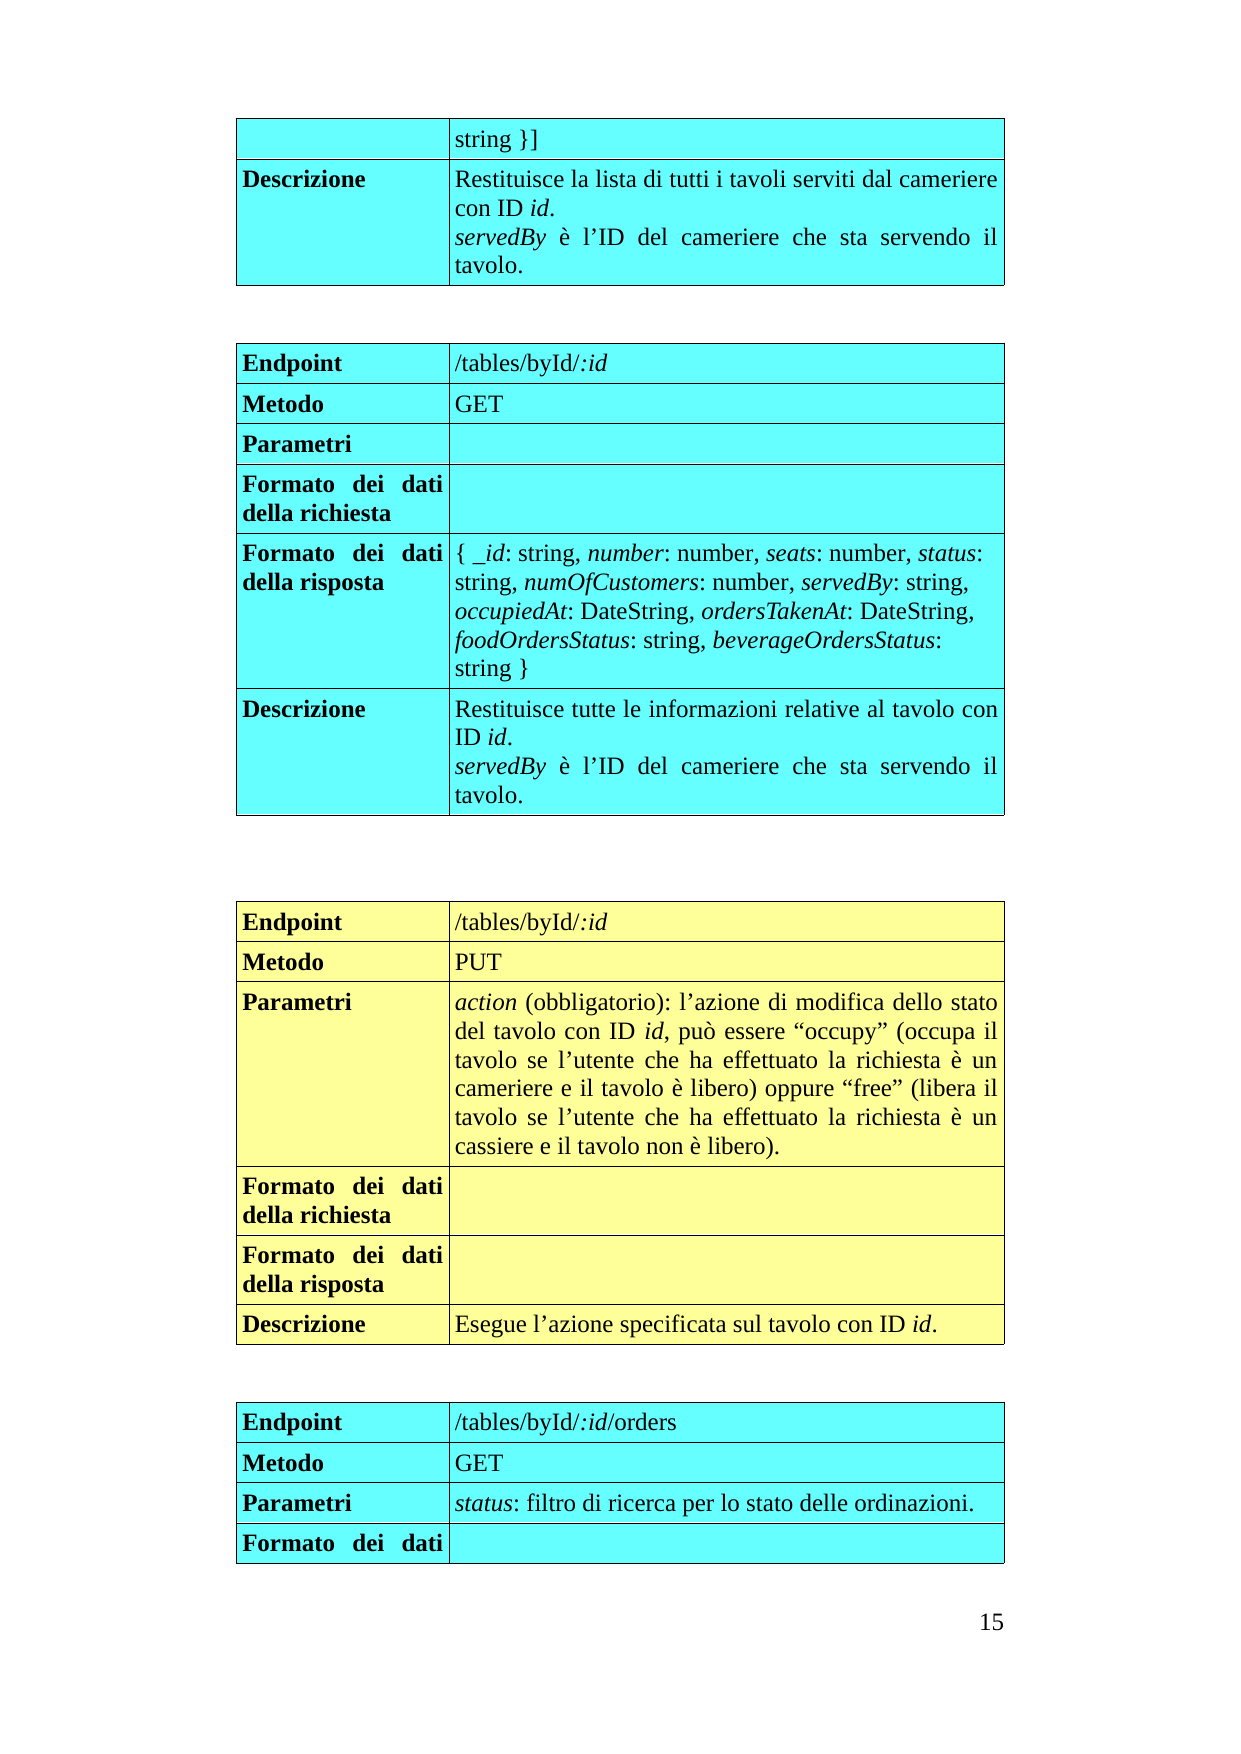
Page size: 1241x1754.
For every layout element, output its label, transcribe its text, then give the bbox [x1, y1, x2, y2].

table_header /tables/byId/:id/orders [450, 1403, 1004, 1442]
table_cell [450, 424, 1004, 463]
table_cell PUT [450, 942, 1004, 981]
table_cell Restituisce tutte le informazioni relative al tavolo con ID id. servedBy è l’ID del cameriere che sta servendo il tavolo. [450, 689, 1004, 814]
table_cell [450, 1524, 1004, 1563]
table_cell Metodo [237, 384, 449, 423]
table_cell Parametri [237, 424, 449, 463]
table_cell Formato dei dati della risposta [237, 1236, 449, 1304]
table_cell Formato dei dati della richiesta [237, 1167, 449, 1234]
table_cell Parametri [237, 1483, 449, 1522]
table_cell Formato dei dati [237, 1524, 449, 1563]
table_cell [450, 1236, 1004, 1304]
table_cell [450, 1167, 1004, 1234]
table_header /tables/byId/:id [450, 344, 1004, 383]
table_cell Descrizione [237, 1305, 449, 1344]
table_cell GET [450, 384, 1004, 423]
table_cell string }] [450, 119, 1004, 158]
table_cell Parametri [237, 982, 449, 1166]
table_cell [237, 119, 449, 158]
table_cell { _id: string, number: number, seats: number, status: string, numOfCustomers: number, servedBy: string, occupiedAt: DateString, ordersTakenAt: DateString, foodOrdersStatus: string, beverageOrdersStatus: string } [450, 534, 1004, 688]
table_cell [450, 465, 1004, 533]
table_cell Restituisce la lista di tutti i tavoli serviti dal cameriere con ID id. servedBy è l’ID del cameriere che sta servendo il tavolo. [450, 160, 1004, 285]
table_cell Descrizione [237, 689, 449, 814]
table_cell Metodo [237, 942, 449, 981]
table_header Endpoint [237, 902, 449, 941]
table_cell status: filtro di ricerca per lo stato delle ordinazioni. [450, 1483, 1004, 1522]
table_cell action (obbligatorio): l’azione di modifica dello stato del tavolo con ID id, può essere “occupy” (occupa il tavolo se l’utente che ha effettuato la richiesta è un cameriere e il tavolo è libero) oppure “free” (libera il tavolo se l’utente che ha effettuato la richiesta è un cassiere e il tavolo non è libero). [450, 982, 1004, 1166]
table_header Endpoint [237, 1403, 449, 1442]
table_cell Descrizione [237, 160, 449, 285]
table_cell Formato dei dati della risposta [237, 534, 449, 688]
table_header /tables/byId/:id [450, 902, 1004, 941]
table_cell Metodo [237, 1443, 449, 1482]
table_cell Formato dei dati della richiesta [237, 465, 449, 533]
table_cell GET [450, 1443, 1004, 1482]
table_header Endpoint [237, 344, 449, 383]
table_cell Esegue l’azione specificata sul tavolo con ID id. [450, 1305, 1004, 1344]
